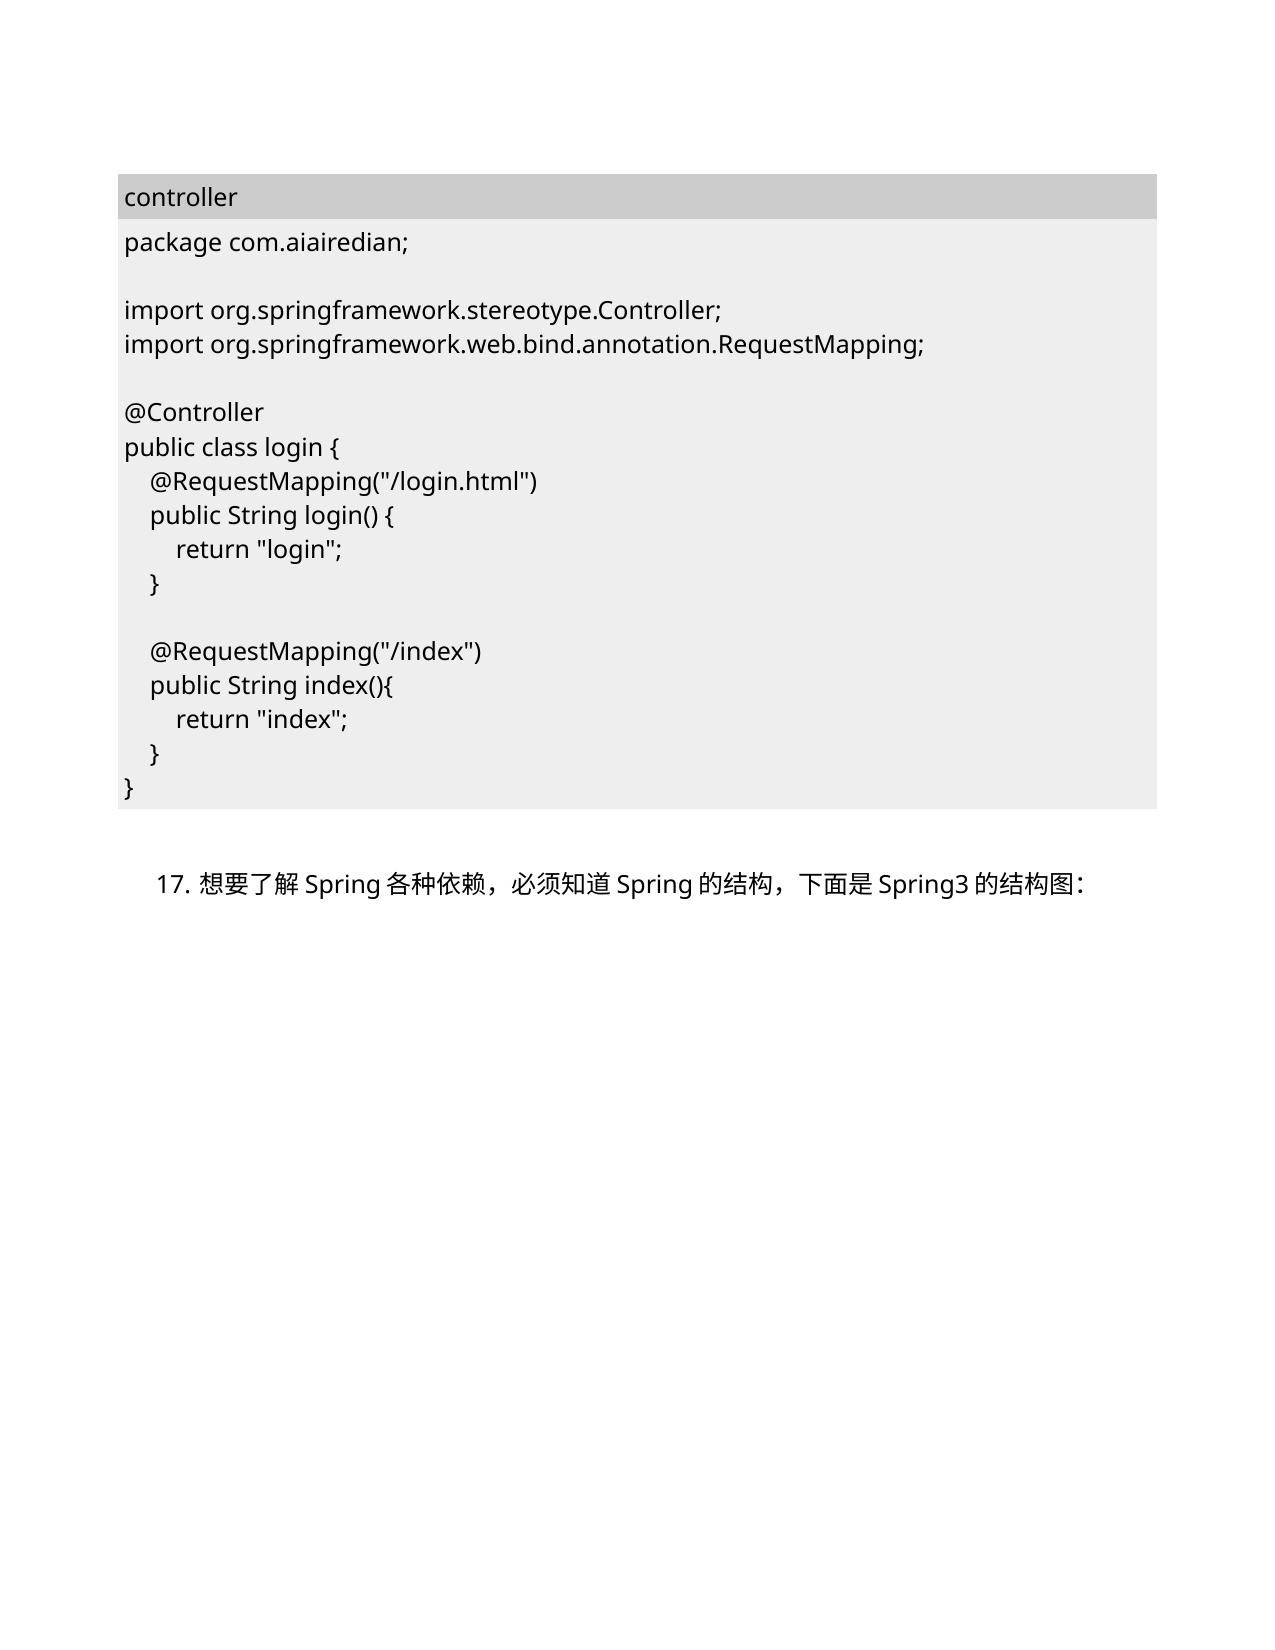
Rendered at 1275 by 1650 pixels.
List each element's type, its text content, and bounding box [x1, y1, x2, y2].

table_header controller [118, 174, 1157, 219]
table_cell package com.aiairedian; import org.springframework.stereotype.Controller; import org.springframework.web.bind.annotation.RequestMapping; @Controller public class login { @RequestMapping("/login.html") public String login() { return "login"; } @RequestMapping("/index") public String index(){ return "index"; } } [118, 219, 1157, 809]
list 想要了解Spring各种依赖，必须知道Spring的结构，下面是Spring3的结构图： [156, 865, 1157, 901]
